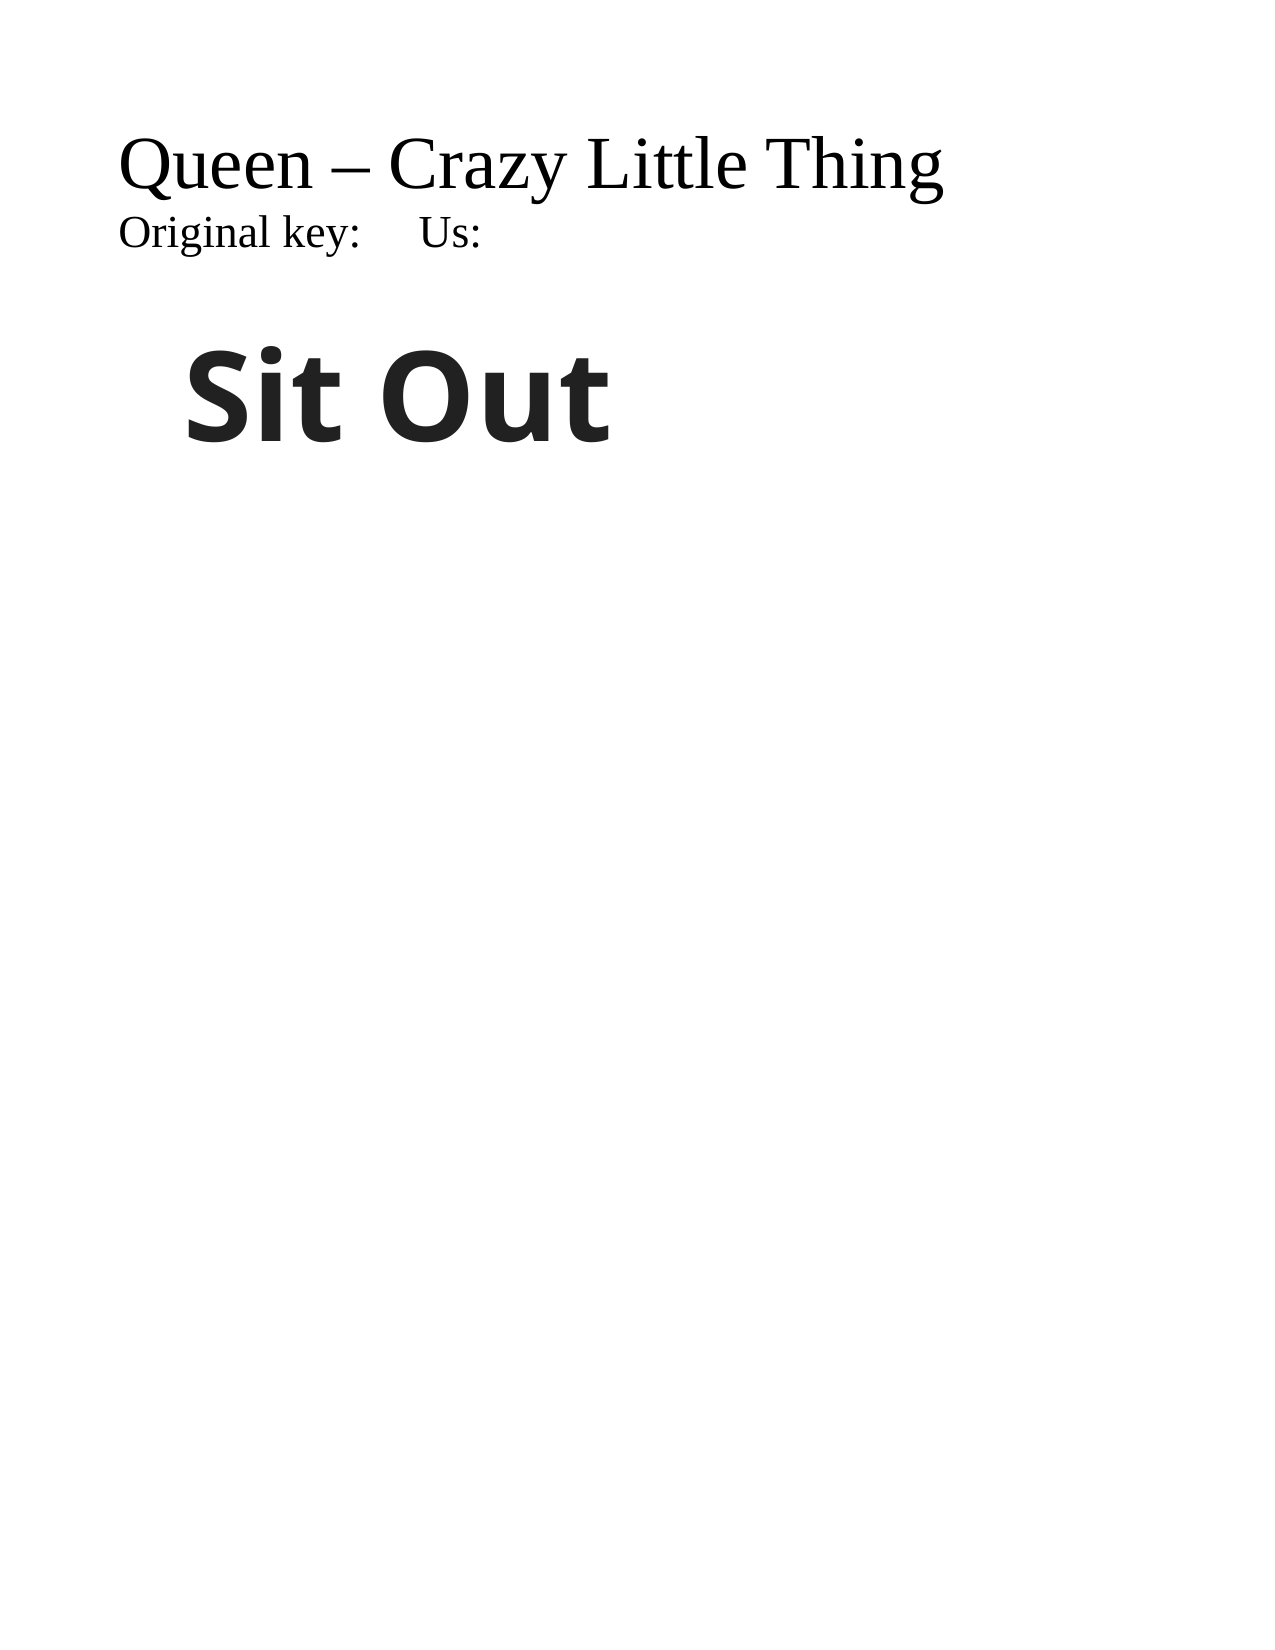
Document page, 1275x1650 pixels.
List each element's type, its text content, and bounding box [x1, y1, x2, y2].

text Queen – Crazy Little Thing [118, 118, 1157, 204]
text Original key: Us: [118, 204, 1157, 257]
text Sit Out [118, 308, 1157, 478]
